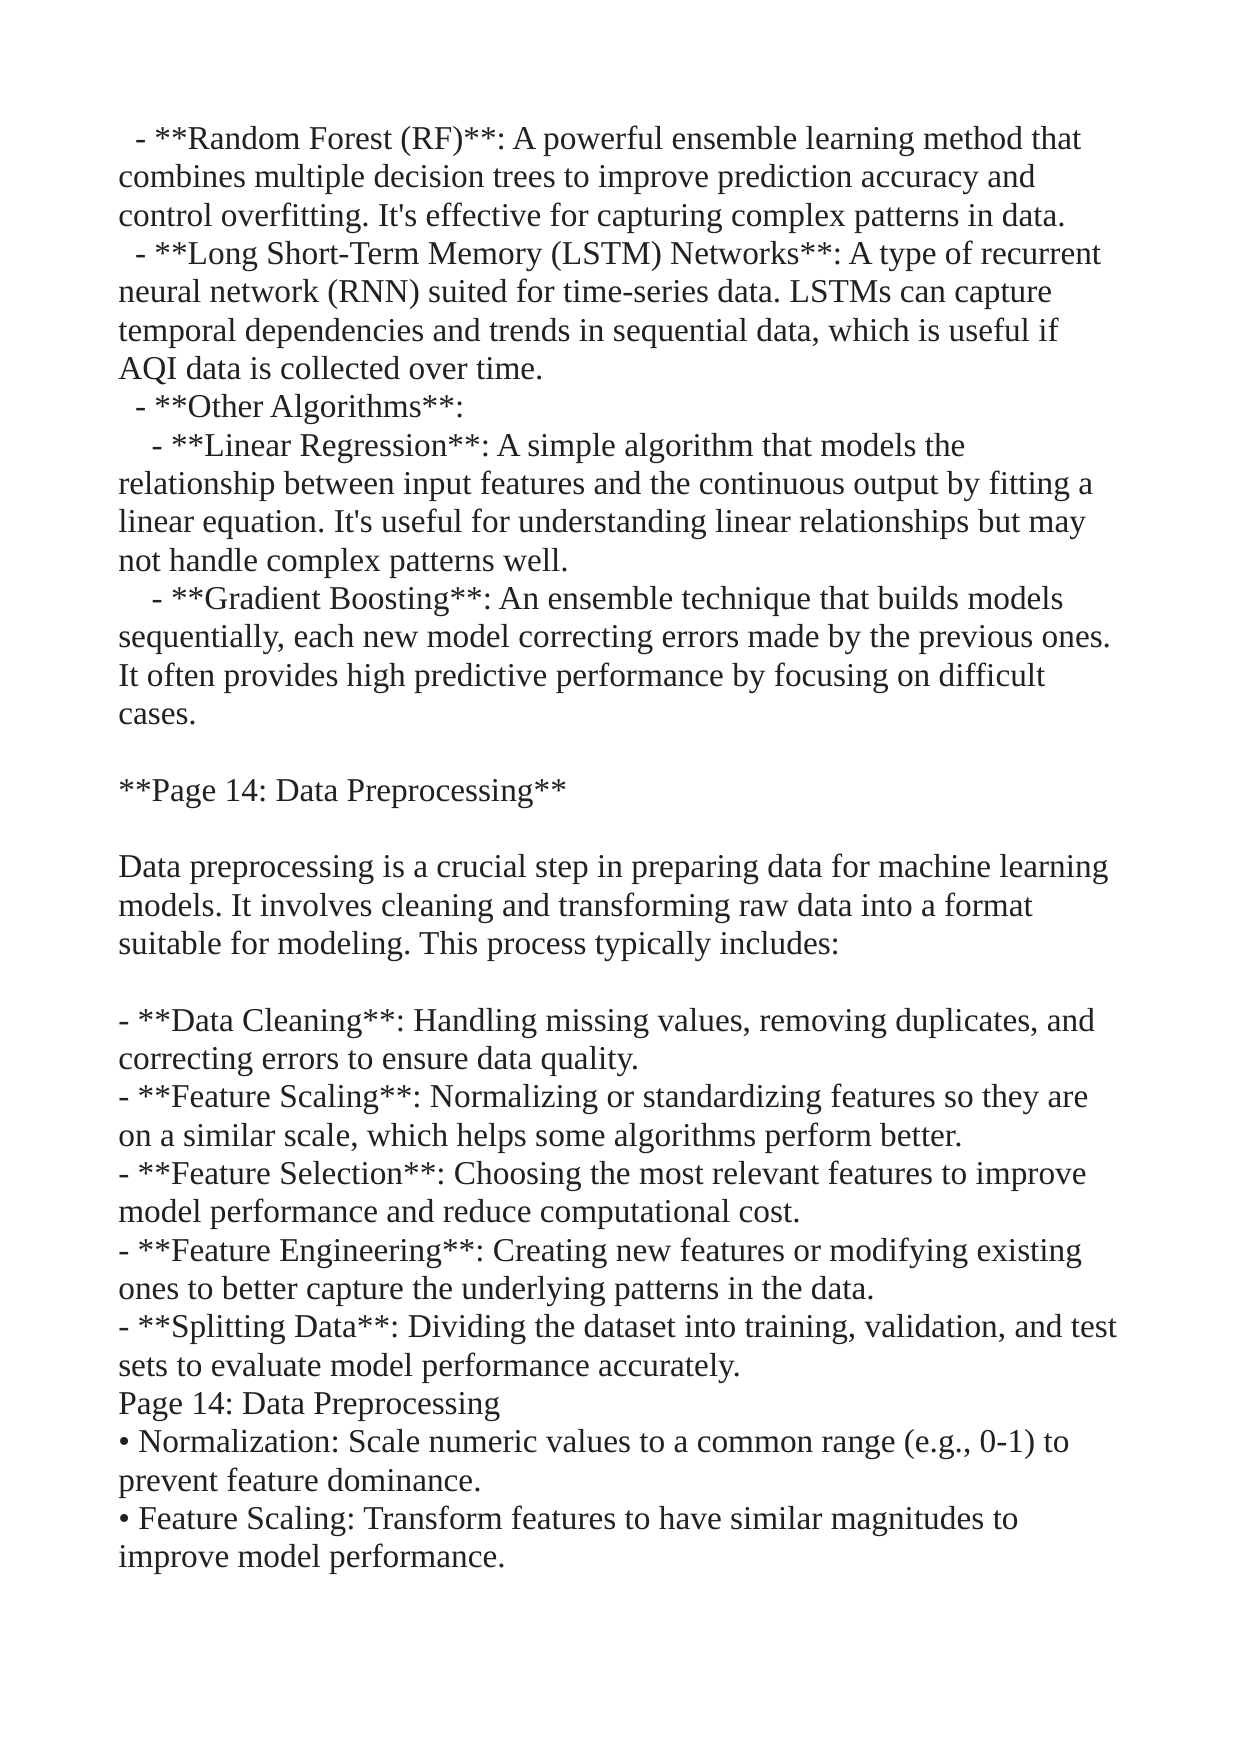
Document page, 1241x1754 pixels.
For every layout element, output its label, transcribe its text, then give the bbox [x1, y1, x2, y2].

text - **Long Short-Term Memory (LSTM) Networks**: A type of recurrent neural network (RNN) suited for time-series data. LSTMs can capture temporal dependencies and trends in sequential data, which is useful if AQI data is collected over time. [118, 233, 1122, 386]
text - **Other Algorithms**: [118, 386, 1122, 425]
text Data preprocessing is a crucial step in preparing data for machine learning models. It involves cleaning and transforming raw data into a format suitable for modeling. This process typically includes: [118, 846, 1122, 961]
text - **Splitting Data**: Dividing the dataset into training, validation, and test sets to evaluate model performance accurately. Page 14: Data Preprocessing • Normalization: Scale numeric values to a common range (e.g., 0-1) to prevent feature dominance. • Feature Scaling: Transform features to have similar magnitudes to improve model performance. [118, 1306, 1122, 1575]
text - **Data Cleaning**: Handling missing values, removing duplicates, and correcting errors to ensure data quality. [118, 1000, 1122, 1076]
text - **Random Forest (RF)**: A powerful ensemble learning method that combines multiple decision trees to improve prediction accuracy and control overfitting. It's effective for capturing complex patterns in data. [118, 118, 1122, 233]
text - **Linear Regression**: A simple algorithm that models the relationship between input features and the continuous output by fitting a linear equation. It's useful for understanding linear relationships but may not handle complex patterns well. [118, 425, 1122, 578]
text **Page 14: Data Preprocessing** [118, 770, 1122, 808]
text - **Feature Engineering**: Creating new features or modifying existing ones to better capture the underlying patterns in the data. [118, 1230, 1122, 1306]
text - **Feature Selection**: Choosing the most relevant features to improve model performance and reduce computational cost. [118, 1153, 1122, 1230]
text - **Gradient Boosting**: An ensemble technique that builds models sequentially, each new model correcting errors made by the previous ones. It often provides high predictive performance by focusing on difficult cases. [118, 578, 1122, 731]
text - **Feature Scaling**: Normalizing or standardizing features so they are on a similar scale, which helps some algorithms perform better. [118, 1076, 1122, 1153]
